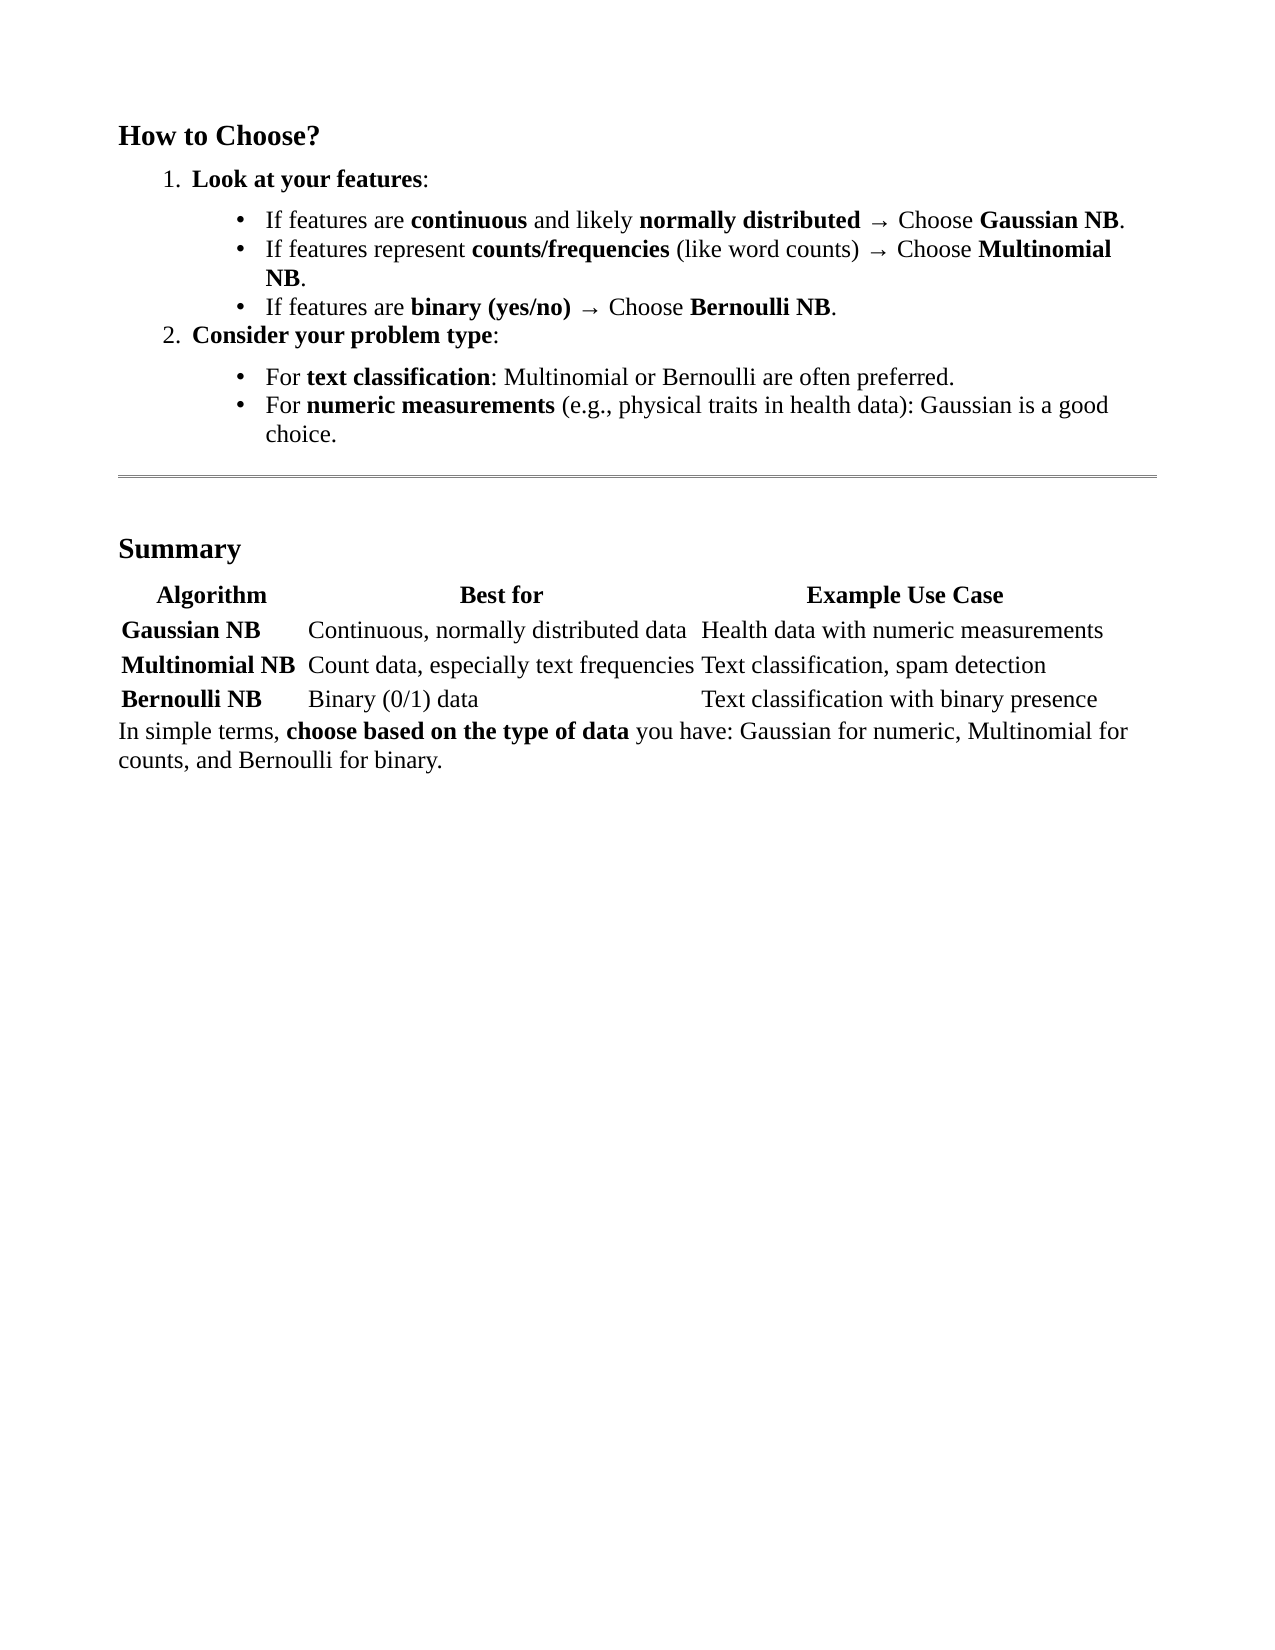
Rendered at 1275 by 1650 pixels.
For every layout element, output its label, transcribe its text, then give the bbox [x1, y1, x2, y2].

table_cell Binary (0/1) data [305, 681, 698, 716]
table_header Algorithm [118, 578, 305, 612]
table_cell Count data, especially text frequencies [305, 647, 698, 681]
subtitle How to Choose? [118, 118, 1157, 152]
list Consider your problem type: [162, 320, 1157, 349]
list For numeric measurements (e.g., physical traits in health data): Gaussian is a good choice. [236, 390, 1157, 448]
text In simple terms, choose based on the type of data you have: Gaussian for numeric, Multinomial for counts, and Bernoulli for binary. [118, 716, 1157, 773]
list If features are binary (yes/no) → Choose Bernoulli NB. [236, 292, 1157, 320]
table_cell Health data with numeric measurements [698, 612, 1112, 647]
table_header Example Use Case [698, 578, 1112, 612]
table_header Best for [305, 578, 698, 612]
table_cell Text classification with binary presence [698, 681, 1112, 716]
table_cell Text classification, spam detection [698, 647, 1112, 681]
table_cell Continuous, normally distributed data [305, 612, 698, 647]
table_cell Multinomial NB [118, 647, 305, 681]
subtitle Summary [118, 532, 1157, 565]
list For text classification: Multinomial or Bernoulli are often preferred. [236, 362, 1157, 390]
table_cell Gaussian NB [118, 612, 305, 647]
list If features are continuous and likely normally distributed → Choose Gaussian NB. [236, 205, 1157, 234]
list If features represent counts/frequencies (like word counts) → Choose Multinomial NB. [236, 234, 1157, 292]
list Look at your features: [162, 164, 1157, 193]
table_cell Bernoulli NB [118, 681, 305, 716]
